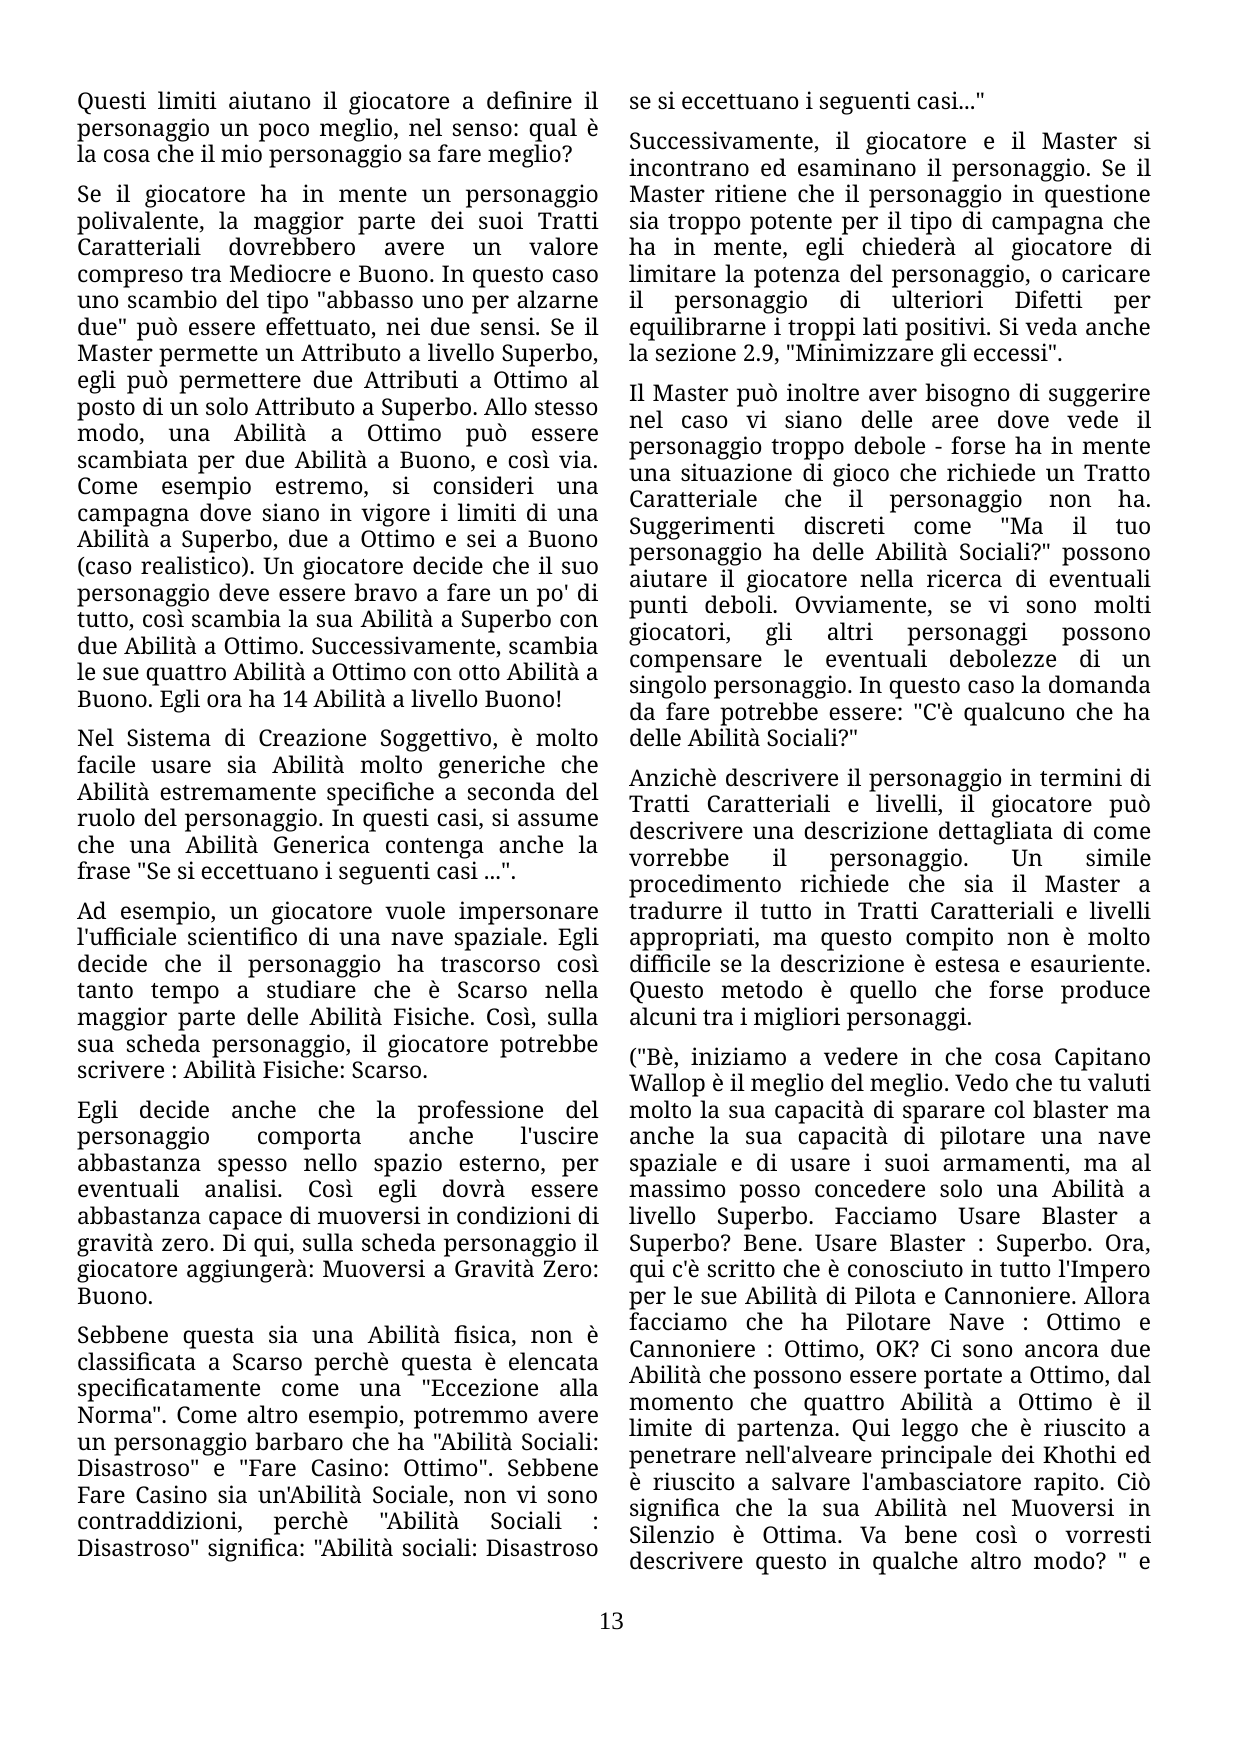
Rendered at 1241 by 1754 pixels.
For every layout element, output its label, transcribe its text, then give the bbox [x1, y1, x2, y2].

text Successivamente, il giocatore e il Master si incontrano ed esaminano il personaggio. Se il Master ritiene che il personaggio in questione sia troppo potente per il tipo di campagna che ha in mente, egli chiederà al giocatore di limitare la potenza del personaggio, o caricare il personaggio di ulteriori Difetti per equilibrarne i troppi lati positivi. Si veda anche la sezione 2.9, "Minimizzare gli eccessi". [629, 128, 1152, 367]
text Il Master può inoltre aver bisogno di suggerire nel caso vi siano delle aree dove vede il personaggio troppo debole - forse ha in mente una situazione di gioco che richiede un Tratto Caratteriale che il personaggio non ha. Suggerimenti discreti come "Ma il tuo personaggio ha delle Abilità Sociali?" possono aiutare il giocatore nella ricerca di eventuali punti deboli. Ovviamente, se vi sono molti giocatori, gli altri personaggi possono compensare le eventuali debolezze di un singolo personaggio. In questo caso la domanda da fare potrebbe essere: "C'è qualcuno che ha delle Abilità Sociali?" [629, 380, 1152, 752]
text Nel Sistema di Creazione Soggettivo, è molto facile usare sia Abilità molto generiche che Abilità estremamente specifiche a seconda del ruolo del personaggio. In questi casi, si assume che una Abilità Generica contenga anche la frase "Se si eccettuano i seguenti casi ...". [77, 726, 599, 885]
text Questi limiti aiutano il giocatore a definire il personaggio un poco meglio, nel senso: qual è la cosa che il mio personaggio sa fare meglio? [77, 88, 599, 168]
text se si eccettuano i seguenti casi..." [629, 88, 1152, 115]
text Egli decide anche che la professione del personaggio comporta anche l'uscire abbastanza spesso nello spazio esterno, per eventuali analisi. Così egli dovrà essere abbastanza capace di muoversi in condizioni di gravità zero. Di qui, sulla scheda personaggio il giocatore aggiungerà: Muoversi a Gravità Zero: Buono. [77, 1097, 599, 1309]
text Sebbene questa sia una Abilità fisica, non è classificata a Scarso perchè questa è elencata specificatamente come una "Eccezione alla Norma". Come altro esempio, potremmo avere un personaggio barbaro che ha "Abilità Sociali: Disastroso" e "Fare Casino: Ottimo". Sebbene Fare Casino sia un'Abilità Sociale, non vi sono contraddizioni, perchè "Abilità Sociali : Disastroso" significa: "Abilità sociali: Disastroso [77, 1322, 599, 1561]
text Anzichè descrivere il personaggio in termini di Tratti Caratteriali e livelli, il giocatore può descrivere una descrizione dettagliata di come vorrebbe il personaggio. Un simile procedimento richiede che sia il Master a tradurre il tutto in Tratti Caratteriali e livelli appropriati, ma questo compito non è molto difficile se la descrizione è estesa e esauriente. Questo metodo è quello che forse produce alcuni tra i migliori personaggi. [629, 765, 1152, 1031]
text ("Bè, iniziamo a vedere in che cosa Capitano Wallop è il meglio del meglio. Vedo che tu valuti molto la sua capacità di sparare col blaster ma anche la sua capacità di pilotare una nave spaziale e di usare i suoi armamenti, ma al massimo posso concedere solo una Abilità a livello Superbo. Facciamo Usare Blaster a Superbo? Bene. Usare Blaster : Superbo. Ora, qui c'è scritto che è conosciuto in tutto l'Impero per le sue Abilità di Pilota e Cannoniere. Allora facciamo che ha Pilotare Nave : Ottimo e Cannoniere : Ottimo, OK? Ci sono ancora due Abilità che possono essere portate a Ottimo, dal momento che quattro Abilità a Ottimo è il limite di partenza. Qui leggo che è riuscito a penetrare nell'alveare principale dei Khothi ed è riuscito a salvare l'ambasciatore rapito. Ciò significa che la sua Abilità nel Muoversi in Silenzio è Ottima. Va bene così o vorresti descrivere questo in qualche altro modo? " e [629, 1044, 1152, 1575]
text Se il giocatore ha in mente un personaggio polivalente, la maggior parte dei suoi Tratti Caratteriali dovrebbero avere un valore compreso tra Mediocre e Buono. In questo caso uno scambio del tipo "abbasso uno per alzarne due" può essere effettuato, nei due sensi. Se il Master permette un Attributo a livello Superbo, egli può permettere due Attributi a Ottimo al posto di un solo Attributo a Superbo. Allo stesso modo, una Abilità a Ottimo può essere scambiata per due Abilità a Buono, e così via. Come esempio estremo, si consideri una campagna dove siano in vigore i limiti di una Abilità a Superbo, due a Ottimo e sei a Buono (caso realistico). Un giocatore decide che il suo personaggio deve essere bravo a fare un po' di tutto, così scambia la sua Abilità a Superbo con due Abilità a Ottimo. Successivamente, scambia le sue quattro Abilità a Ottimo con otto Abilità a Buono. Egli ora ha 14 Abilità a livello Buono! [77, 181, 599, 712]
text Ad esempio, un giocatore vuole impersonare l'ufficiale scientifico di una nave spaziale. Egli decide che il personaggio ha trascorso così tanto tempo a studiare che è Scarso nella maggior parte delle Abilità Fisiche. Così, sulla sua scheda personaggio, il giocatore potrebbe scrivere : Abilità Fisiche: Scarso. [77, 898, 599, 1084]
